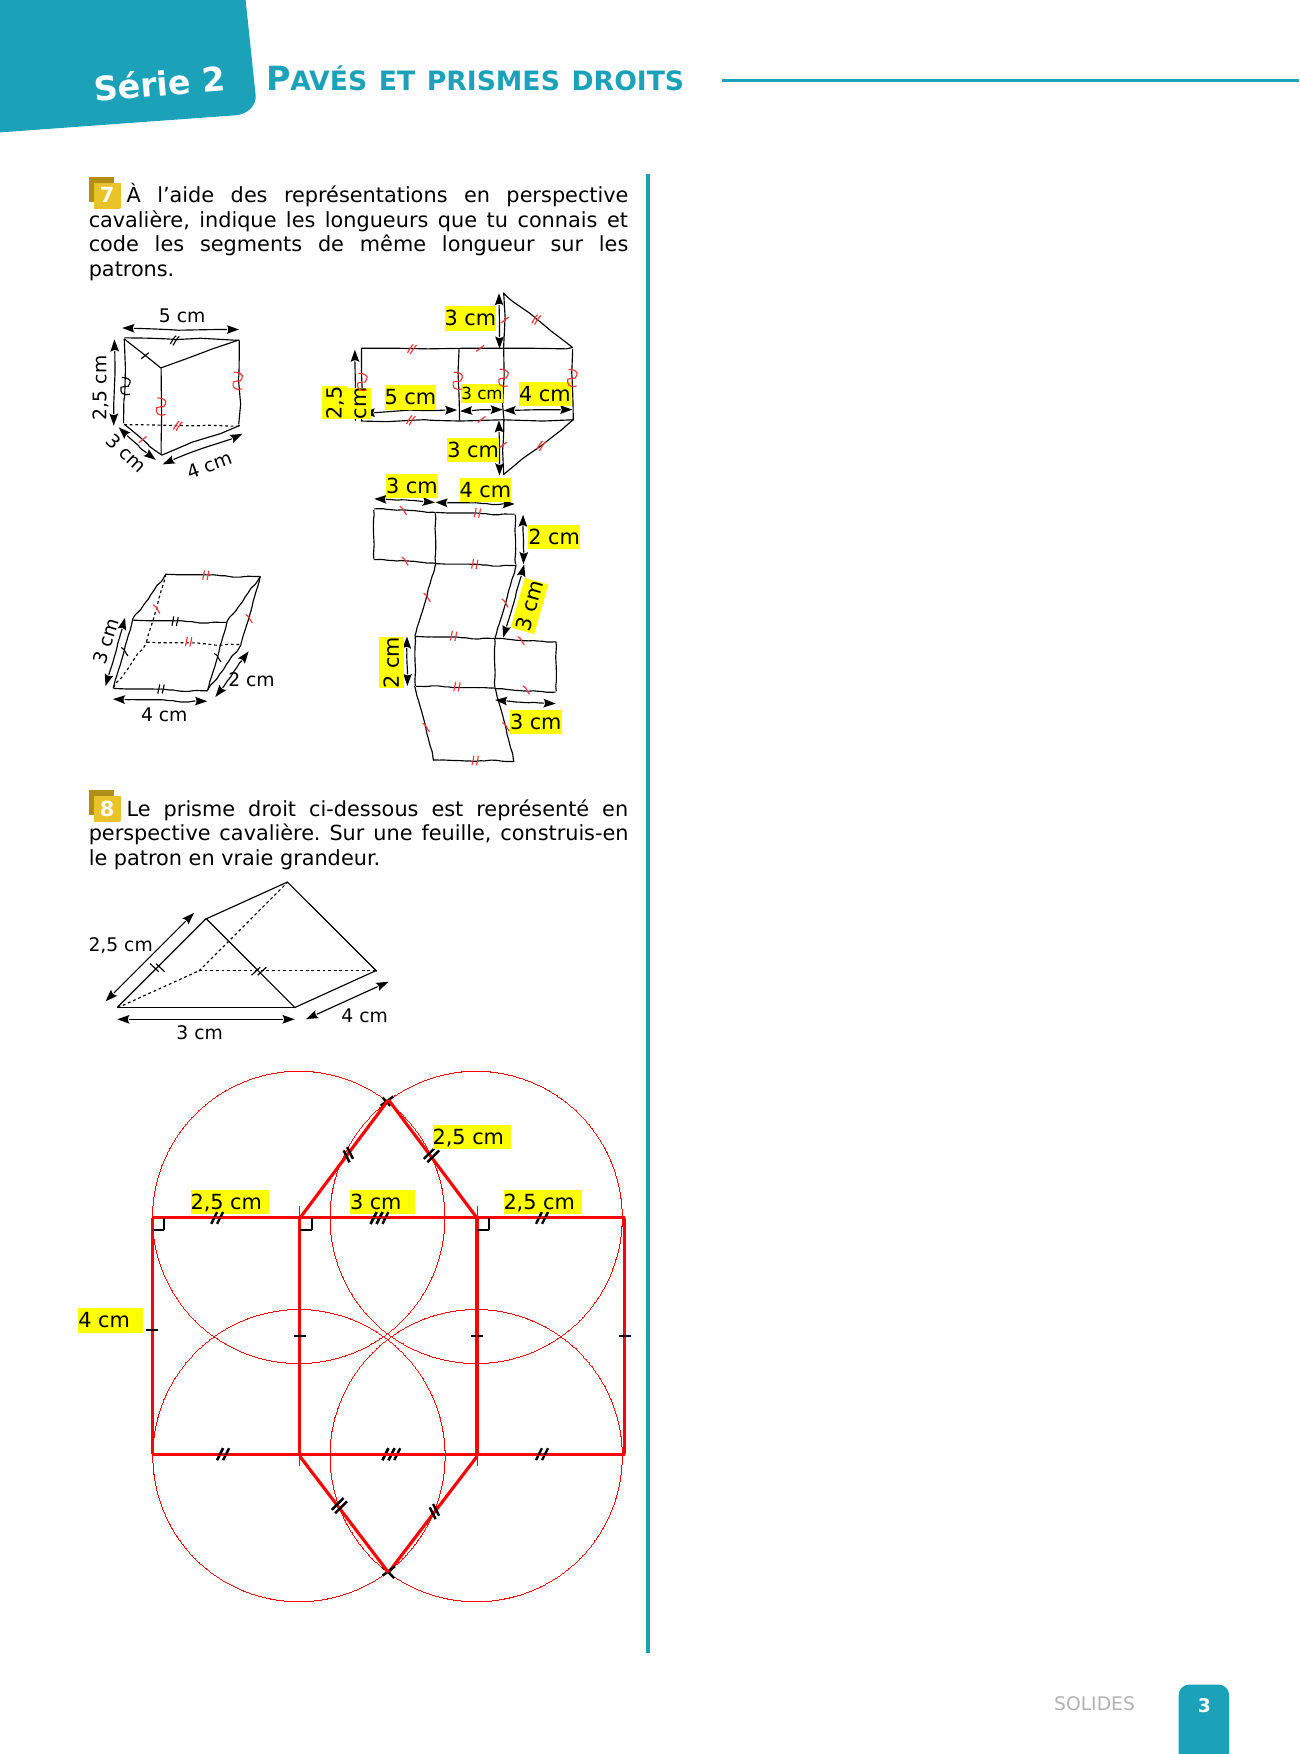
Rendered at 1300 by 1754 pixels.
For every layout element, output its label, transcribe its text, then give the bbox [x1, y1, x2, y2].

subtitle À l’aide des représentations en perspective cavalière, indique les longueurs que tu connais et code les segments de même longueur sur les patrons. [88, 177, 629, 281]
subtitle Le prisme droit ci-dessous est représenté en perspective cavalière. Sur une feuille, construis-en le patron en vraie grandeur. [88, 790, 629, 870]
